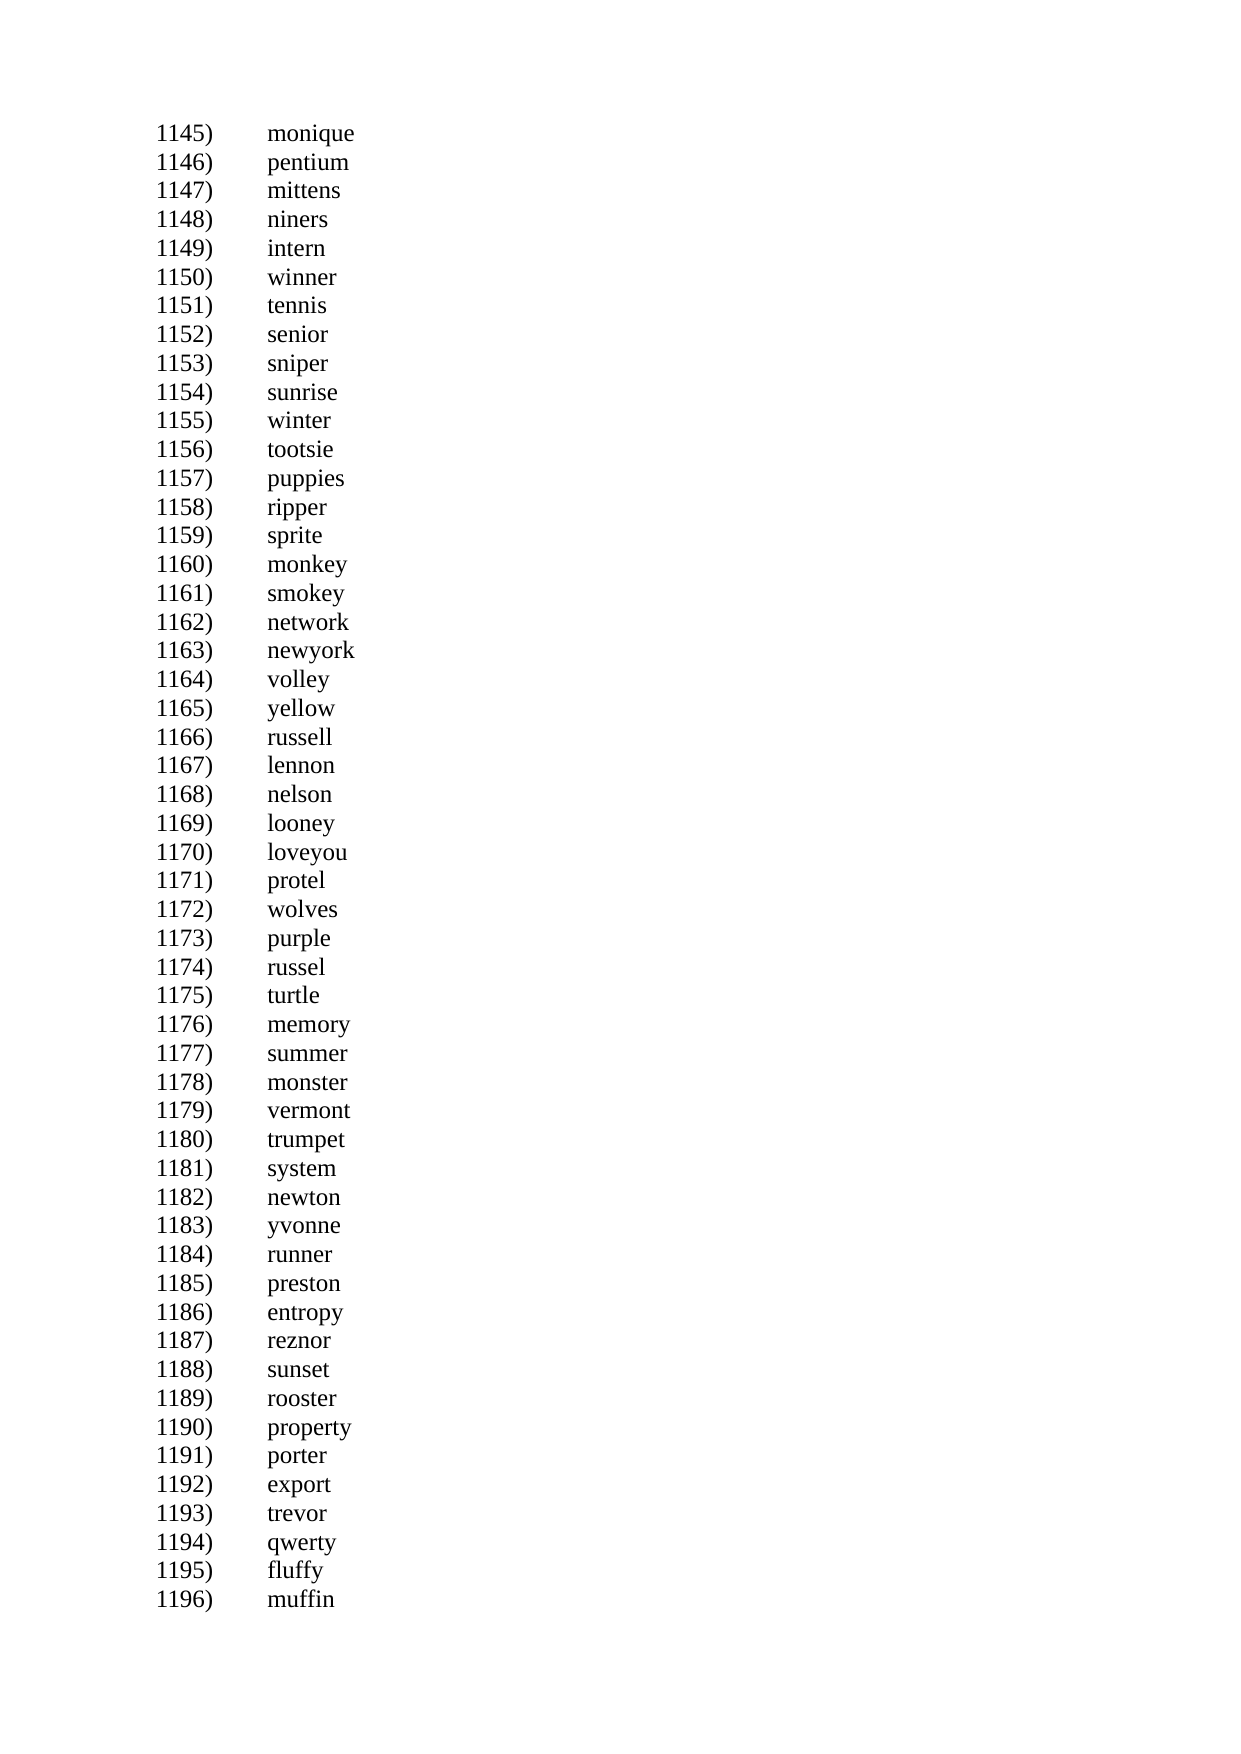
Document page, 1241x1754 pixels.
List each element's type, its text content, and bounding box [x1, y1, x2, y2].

list entropy [156, 1297, 1122, 1326]
list sniper [156, 348, 1122, 377]
list qwerty [156, 1527, 1122, 1556]
list wolves [156, 894, 1122, 923]
list volley [156, 664, 1122, 693]
list system [156, 1153, 1122, 1182]
list newyork [156, 636, 1122, 664]
list lennon [156, 751, 1122, 779]
list monique [156, 118, 1122, 147]
list loveyou [156, 837, 1122, 866]
list memory [156, 1009, 1122, 1038]
list vermont [156, 1096, 1122, 1124]
list reznor [156, 1326, 1122, 1354]
list runner [156, 1239, 1122, 1268]
list muffin [156, 1584, 1122, 1613]
list export [156, 1469, 1122, 1498]
list winter [156, 406, 1122, 434]
list looney [156, 808, 1122, 837]
list intern [156, 233, 1122, 262]
list monkey [156, 549, 1122, 578]
list preston [156, 1268, 1122, 1297]
list rooster [156, 1383, 1122, 1412]
list senior [156, 319, 1122, 348]
list property [156, 1412, 1122, 1441]
list sunrise [156, 377, 1122, 406]
list monster [156, 1067, 1122, 1096]
list yellow [156, 693, 1122, 722]
list mittens [156, 176, 1122, 204]
list network [156, 607, 1122, 636]
list russell [156, 722, 1122, 751]
list summer [156, 1038, 1122, 1067]
list russel [156, 952, 1122, 981]
list protel [156, 866, 1122, 894]
list nelson [156, 779, 1122, 808]
list puppies [156, 463, 1122, 492]
list porter [156, 1441, 1122, 1469]
list newton [156, 1182, 1122, 1211]
list trevor [156, 1498, 1122, 1527]
list trumpet [156, 1124, 1122, 1153]
list tootsie [156, 434, 1122, 463]
list niners [156, 204, 1122, 233]
list purple [156, 923, 1122, 952]
list sprite [156, 521, 1122, 549]
list sunset [156, 1354, 1122, 1383]
list smokey [156, 578, 1122, 607]
list tennis [156, 291, 1122, 319]
list fluffy [156, 1556, 1122, 1584]
list pentium [156, 147, 1122, 176]
list winner [156, 262, 1122, 291]
list ripper [156, 492, 1122, 521]
list yvonne [156, 1211, 1122, 1239]
list turtle [156, 981, 1122, 1009]
